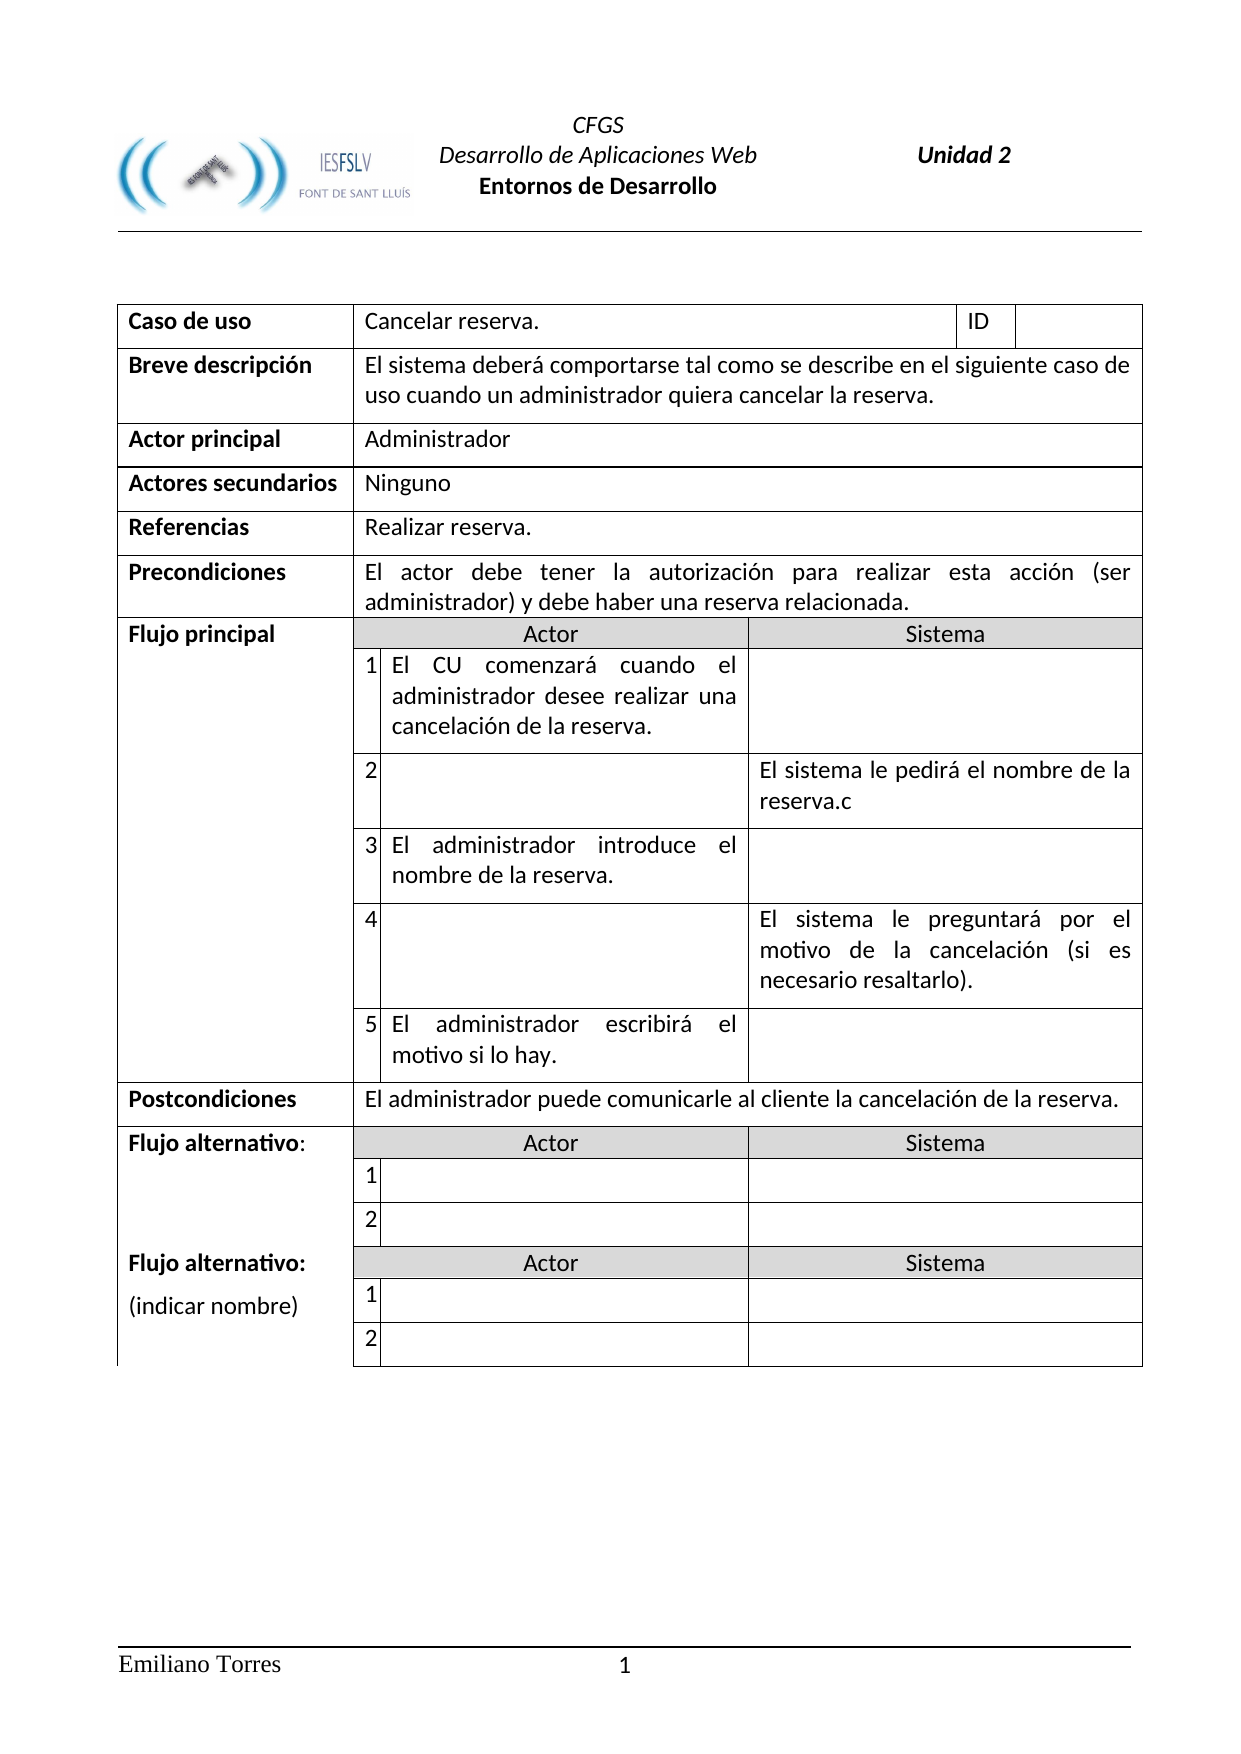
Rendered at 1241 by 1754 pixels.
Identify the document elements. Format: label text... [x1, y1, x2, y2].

table_cell [381, 1323, 748, 1366]
table_cell Sistema [749, 1247, 1142, 1277]
table_cell El administrador introduce el nombre de la reserva. [381, 829, 748, 902]
table_cell 1 [354, 1279, 380, 1322]
table_cell [381, 754, 748, 828]
table_cell [749, 1203, 1142, 1246]
table_cell 1 [354, 1159, 380, 1202]
table_cell Sistema [749, 618, 1142, 648]
table_cell Actor principal [118, 424, 353, 466]
table_cell 1 [354, 649, 380, 753]
table_cell Administrador [354, 424, 1142, 466]
table_header ID [957, 305, 1015, 348]
table_cell 3 [354, 829, 380, 902]
table_cell Actor [354, 1247, 748, 1277]
table_cell Actor [354, 1127, 748, 1158]
table_cell Actores secundarios [118, 468, 353, 511]
table_cell Flujo alternativo: [118, 1127, 353, 1246]
table_cell El sistema le pedirá el nombre de la reserva.c [749, 754, 1142, 828]
table_cell Sistema [749, 1127, 1142, 1158]
table_cell [381, 1159, 748, 1202]
table_cell [381, 1203, 748, 1246]
table_cell El sistema deberá comportarse tal como se describe en el siguiente caso de uso cuando un administrador quiera cancelar la reserva. [354, 349, 1142, 422]
table_cell El CU comenzará cuando el administrador desee realizar una cancelación de la reserva. [381, 649, 748, 753]
table_cell [749, 1323, 1142, 1366]
table_cell Precondiciones [118, 556, 353, 617]
table_cell Ninguno [354, 468, 1142, 511]
table_cell Breve descripción [118, 349, 353, 422]
table_header Cancelar reserva. [354, 305, 956, 348]
table_cell 5 [354, 1009, 380, 1082]
table_cell 2 [354, 1323, 380, 1366]
table_cell [749, 1159, 1142, 1202]
table_cell Realizar reserva. [354, 512, 1142, 554]
table_cell [749, 1009, 1142, 1082]
table_cell 2 [354, 754, 380, 828]
table_cell 4 [354, 904, 380, 1008]
picture [114, 133, 414, 216]
table_cell El administrador escribirá el motivo si lo hay. [381, 1009, 748, 1082]
table_cell [749, 649, 1142, 753]
table_cell 2 [354, 1203, 380, 1246]
table_cell Postcondiciones [118, 1083, 353, 1126]
table_header [1016, 305, 1142, 348]
table_cell [381, 904, 748, 1008]
table_cell [381, 1279, 748, 1322]
table_cell Actor [354, 618, 748, 648]
table_cell El actor debe tener la autorización para realizar esta acción (ser administrador) y debe haber una reserva relacionada. [354, 556, 1142, 617]
table_cell [749, 1279, 1142, 1322]
table_cell Flujo alternativo: (indicar nombre) [118, 1246, 353, 1366]
table_cell Flujo principal [118, 618, 353, 1082]
table_cell El administrador puede comunicarle al cliente la cancelación de la reserva. [354, 1083, 1142, 1126]
table_header Caso de uso [118, 305, 353, 348]
table_cell Referencias [118, 512, 353, 554]
table_cell El sistema le preguntará por el motivo de la cancelación (si es necesario resaltarlo). [749, 904, 1142, 1008]
table_cell [749, 829, 1142, 902]
